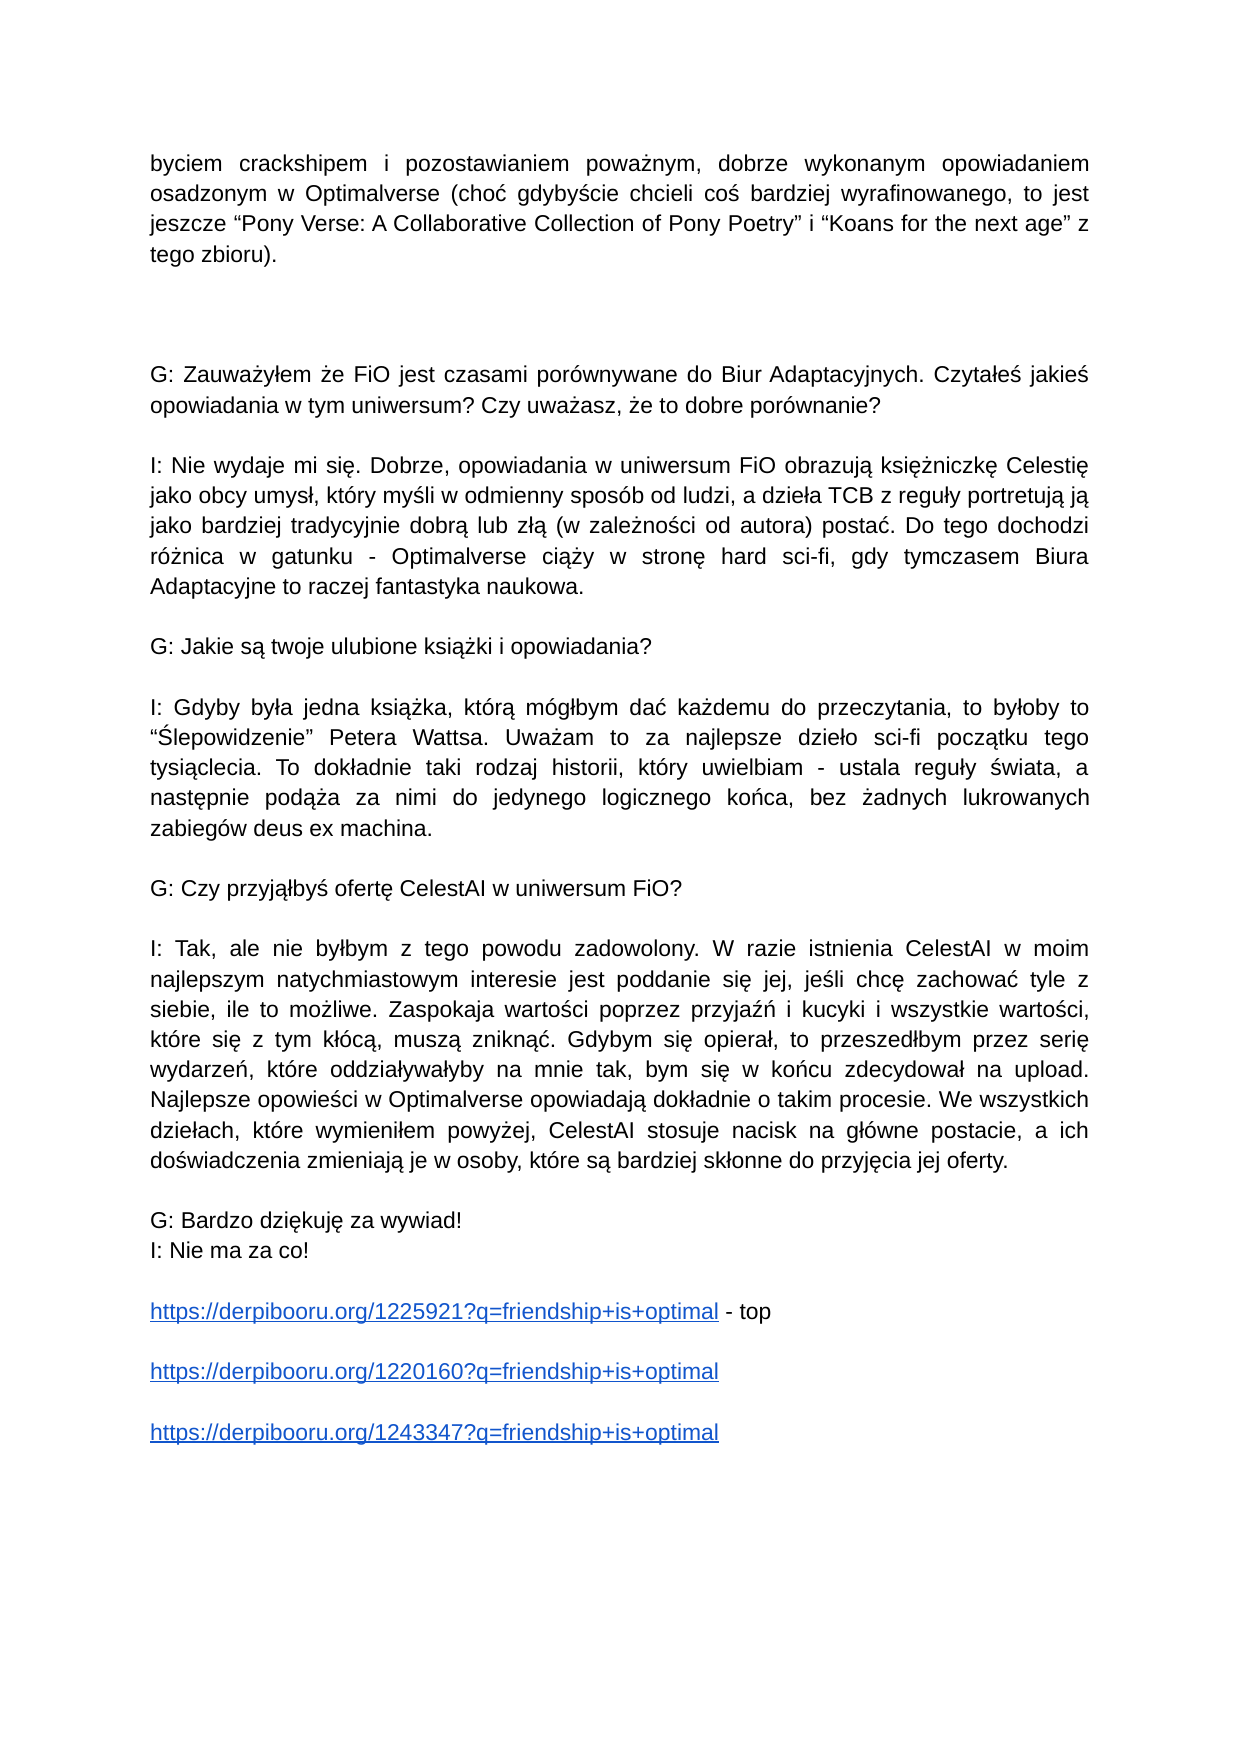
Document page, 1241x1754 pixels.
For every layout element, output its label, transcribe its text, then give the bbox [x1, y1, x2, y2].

text G: Zauważyłem że FiO jest czasami porównywane do Biur Adaptacyjnych. Czytałeś jakieś opowiadania w tym uniwersum? Czy uważasz, że to dobre porównanie? [150, 361, 1090, 418]
text G: Czy przyjąłbyś ofertę CelestAI w uniwersum FiO? [150, 875, 1090, 901]
text G: Bardzo dziękuję za wywiad! [150, 1207, 1090, 1234]
text I: Nie ma za co! [150, 1237, 1090, 1264]
text I: Tak, ale nie byłbym z tego powodu zadowolony. W razie istnienia CelestAI w moim najlepszym natychmiastowym interesie jest poddanie się jej, jeśli chcę zachować tyle z siebie, ile to możliwe. Zaspokaja wartości poprzez przyjaźń i kucyki i wszystkie wartości, które się z tym kłócą, muszą zniknąć. Gdybym się opierał, to przeszedłbym przez serię wydarzeń, które oddziaływałyby na mnie tak, bym się w końcu zdecydował na upload. Najlepsze opowieści w Optimalverse opowiadają dokładnie o takim procesie. We wszystkich dziełach, które wymieniłem powyżej, CelestAI stosuje nacisk na główne postacie, a ich doświadczenia zmieniają je w osoby, które są bardziej skłonne do przyjęcia jej oferty. [150, 935, 1090, 1173]
text https://derpibooru.org/1225921?q=friendship+is+optimal - top [150, 1298, 1090, 1324]
text https://derpibooru.org/1220160?q=friendship+is+optimal [150, 1358, 1090, 1385]
text I: Gdyby była jedna książka, którą mógłbym dać każdemu do przeczytania, to byłoby to “Ślepowidzenie” Petera Wattsa. Uważam to za najlepsze dzieło sci-fi początku tego tysiąclecia. To dokładnie taki rodzaj historii, który uwielbiam - ustala reguły świata, a następnie podąża za nimi do jedynego logicznego końca, bez żadnych lukrowanych zabiegów deus ex machina. [150, 694, 1090, 841]
text byciem crackshipem i pozostawianiem poważnym, dobrze wykonanym opowiadaniem osadzonym w Optimalverse (choć gdybyście chcieli coś bardziej wyrafinowanego, to jest jeszcze “Pony Verse: A Collaborative Collection of Pony Poetry” i “Koans for the next age” z tego zbioru). [150, 150, 1090, 267]
text https://derpibooru.org/1243347?q=friendship+is+optimal [150, 1419, 1090, 1445]
text G: Jakie są twoje ulubione książki i opowiadania? [150, 633, 1090, 660]
text I: Nie wydaje mi się. Dobrze, opowiadania w uniwersum FiO obrazują księżniczkę Celestię jako obcy umysł, który myśli w odmienny sposób od ludzi, a dzieła TCB z reguły portretują ją jako bardziej tradycyjnie dobrą lub złą (w zależności od autora) postać. Do tego dochodzi różnica w gatunku - Optimalverse ciąży w stronę hard sci-fi, gdy tymczasem Biura Adaptacyjne to raczej fantastyka naukowa. [150, 452, 1090, 599]
